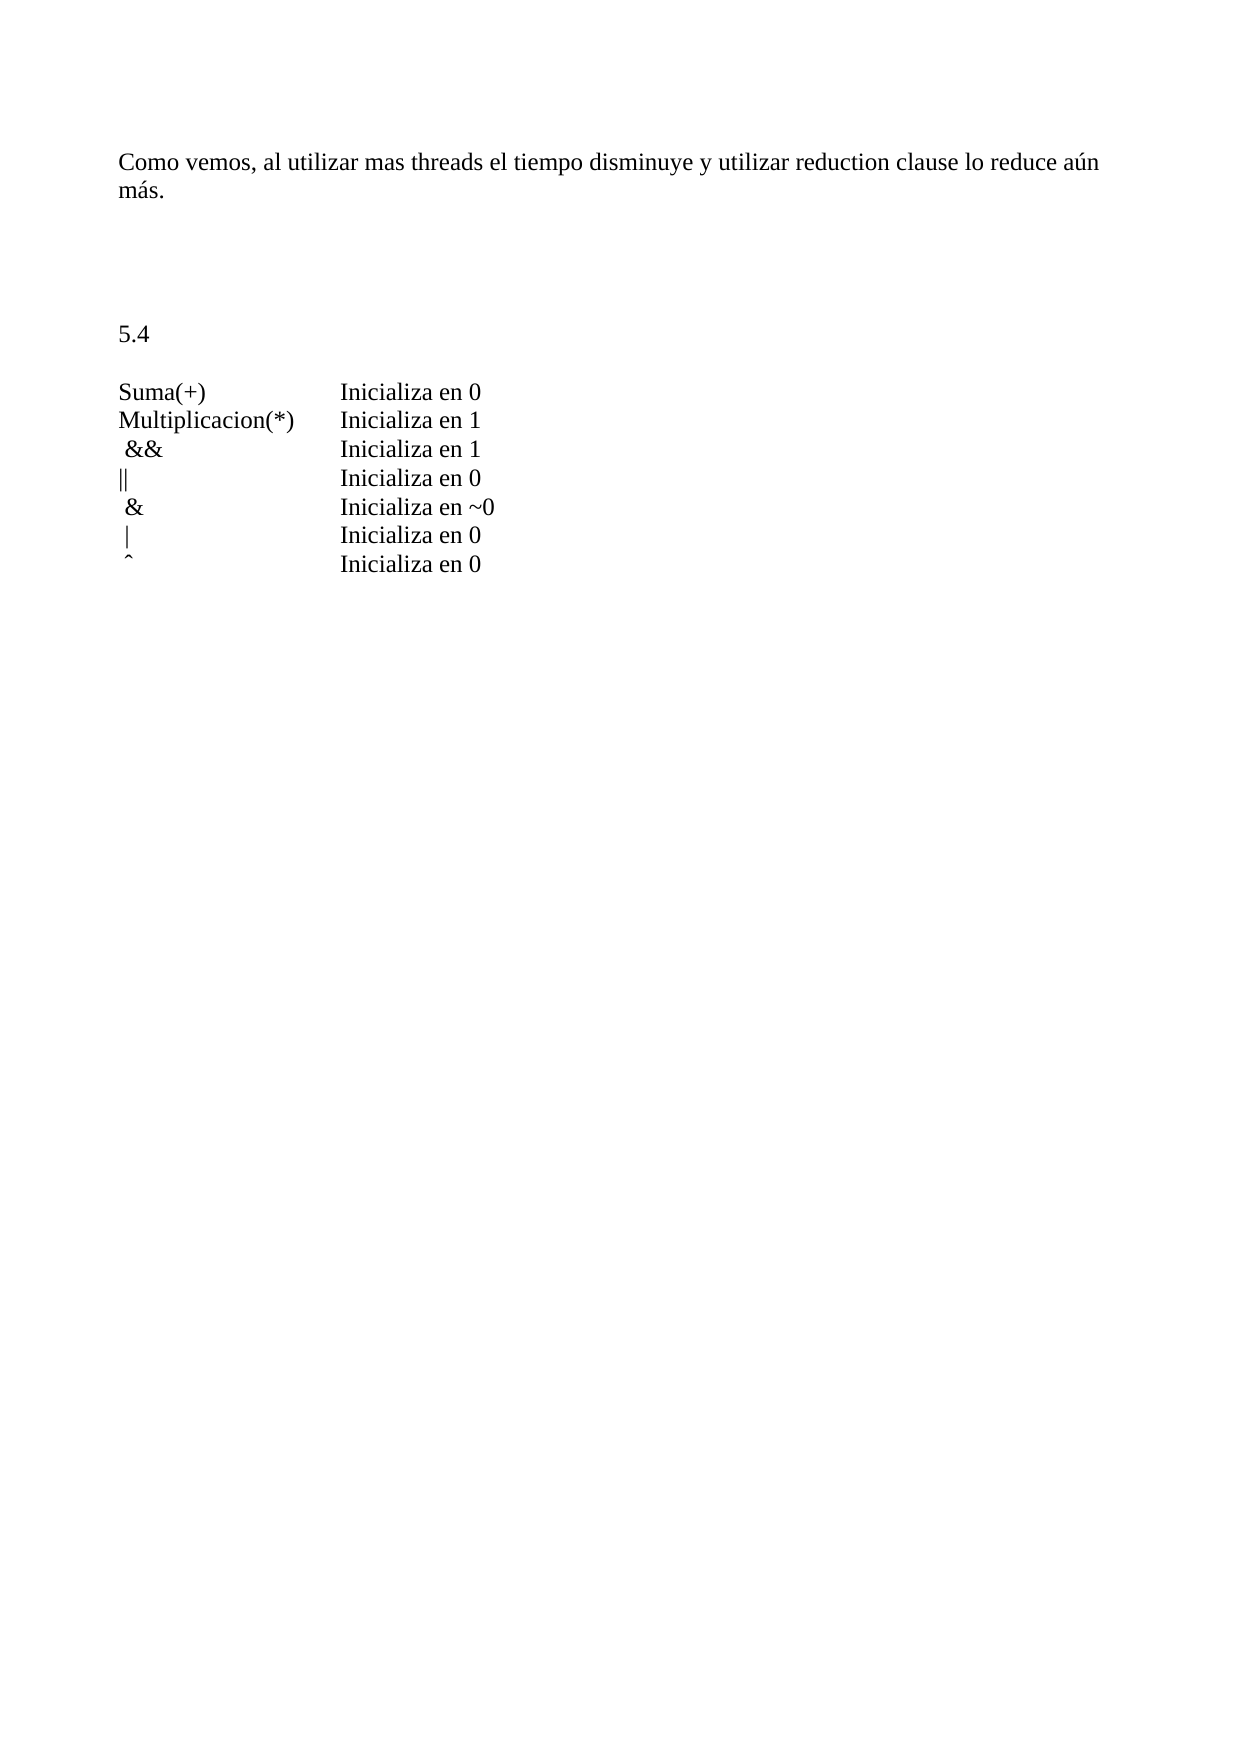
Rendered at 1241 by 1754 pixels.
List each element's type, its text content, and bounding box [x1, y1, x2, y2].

text 5.4 [118, 319, 1122, 348]
text ˆ Inicializa en 0 [118, 549, 1122, 578]
text | Inicializa en 0 [118, 521, 1122, 549]
text Multiplicacion(*) Inicializa en 1 [118, 406, 1122, 434]
text & Inicializa en ~0 [118, 492, 1122, 521]
text && Inicializa en 1 [118, 434, 1122, 463]
text Como vemos, al utilizar mas threads el tiempo disminuye y utilizar reduction clause lo reduce aún más. [118, 147, 1122, 204]
text Suma(+) Inicializa en 0 [118, 377, 1122, 406]
text || Inicializa en 0 [118, 463, 1122, 492]
